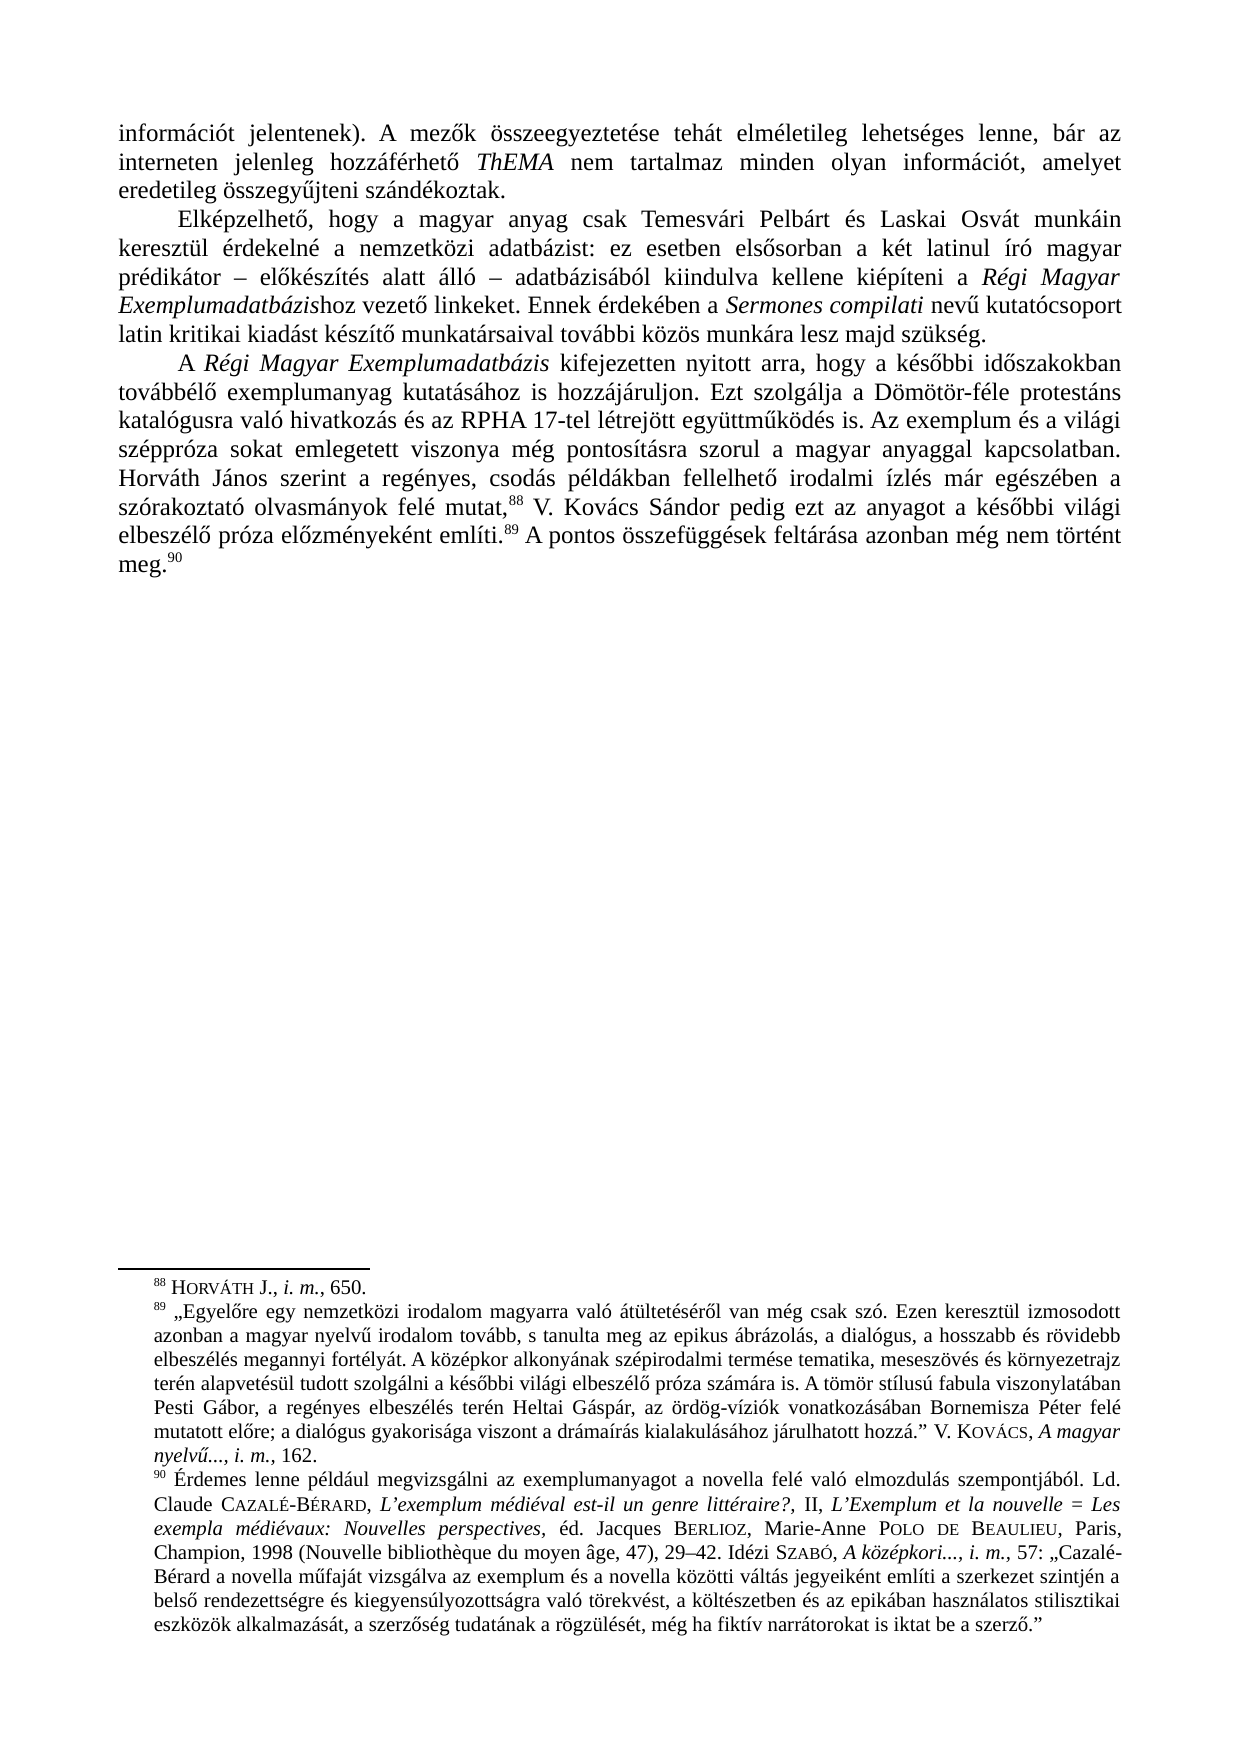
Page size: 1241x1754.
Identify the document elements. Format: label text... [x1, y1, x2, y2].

text A Régi Magyar Exemplumadatbázis kifejezetten nyitott arra, hogy a későbbi időszakokban továbbélő exemplumanyag kutatásához is hozzájáruljon. Ezt szolgálja a Dömötör-féle protestáns katalógusra való hivatkozás és az RPHA 17-tel létrejött együttműködés is. Az exemplum és a világi széppróza sokat emlegetett viszonya még pontosításra szorul a magyar anyaggal kapcsolatban. Horváth János szerint a regényes, csodás példákban fellelhető irodalmi ízlés már egészében a szórakoztató olvasmányok felé mutat, V. Kovács Sándor pedig ezt az anyagot a későbbi világi elbeszélő próza előzményeként említi. A pontos összefüggések feltárása azonban még nem történt meg. [118, 348, 1122, 578]
text Horváth J., i. m., 650. [153, 1275, 1122, 1299]
text Elképzelhető, hogy a magyar anyag csak Temesvári Pelbárt és Laskai Osvát munkáin keresztül érdekelné a nemzetközi adatbázist: ez esetben elsősorban a két latinul író magyar prédikátor – előkészítés alatt álló – adatbázisából kiindulva kellene kiépíteni a Régi Magyar Exemplumadatbázishoz vezető linkeket. Ennek érdekében a Sermones compilati nevű kutatócsoport latin kritikai kiadást készítő munkatársaival további közös munkára lesz majd szükség. [118, 204, 1122, 348]
text Érdemes lenne például megvizsgálni az exemplumanyagot a novella felé való elmozdulás szempontjából. Ld. Claude Cazalé-Bérard, L’exemplum médiéval est-il un genre littéraire?, II, L’Exemplum et la nouvelle = Les exempla médiévaux: Nouvelles perspectives, éd. Jacques Berlioz, Marie-Anne Polo de Beaulieu, Paris, Champion, 1998 (Nouvelle bibliothèque du moyen âge, 47), 29–42. Idézi Szabó, A középkori..., i. m., 57: „Cazalé-Bérard a novella műfaját vizsgálva az exemplum és a novella közötti váltás jegyeiként említi a szerkezet szintjén a belső rendezettségre és kiegyensúlyozottságra való törekvést, a költészetben és az epikában használatos stilisztikai eszközök alkalmazását, a szerzőség tudatának a rögzülését, még ha fiktív narrátorokat is iktat be a szerző.” [153, 1467, 1122, 1636]
text „Egyelőre egy nemzetközi irodalom magyarra való átültetéséről van még csak szó. Ezen keresztül izmosodott azonban a magyar nyelvű irodalom tovább, s tanulta meg az epikus ábrázolás, a dialógus, a hosszabb és rövidebb elbeszélés megannyi fortélyát. A középkor alkonyának szépirodalmi termése tematika, meseszövés és környezetrajz terén alapvetésül tudott szolgálni a későbbi világi elbeszélő próza számára is. A tömör stílusú fabula viszonylatában Pesti Gábor, a regényes elbeszélés terén Heltai Gáspár, az ördög-víziók vonatkozásában Bornemisza Péter felé mutatott előre; a dialógus gyakorisága viszont a drámaírás kialakulásához járulhatott hozzá.” V. Kovács, A magyar nyelvű..., i. m., 162. [153, 1299, 1122, 1467]
text információt jelentenek). A mezők összeegyeztetése tehát elméletileg lehetséges lenne, bár az interneten jelenleg hozzáférhető ThEMA nem tartalmaz minden olyan információt, amelyet eredetileg összegyűjteni szándékoztak. [118, 118, 1122, 204]
